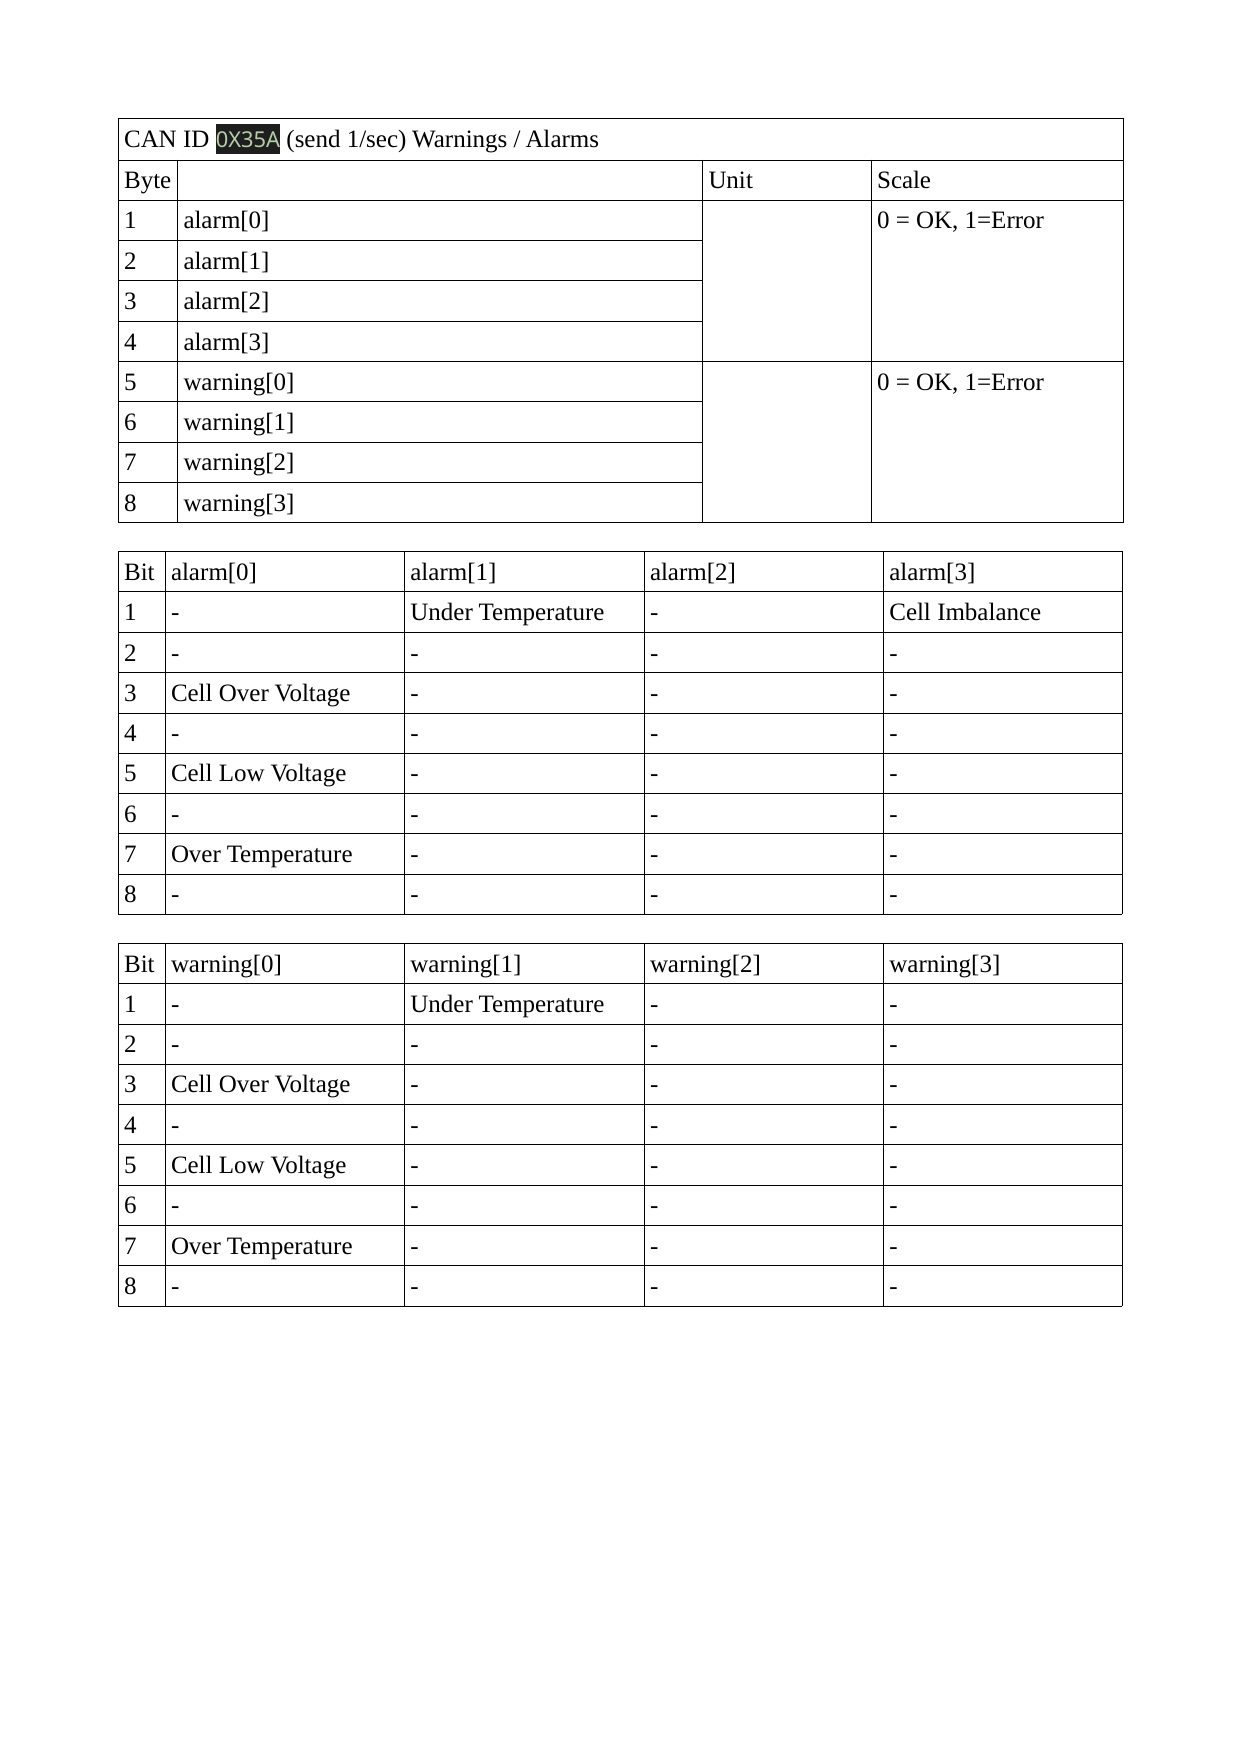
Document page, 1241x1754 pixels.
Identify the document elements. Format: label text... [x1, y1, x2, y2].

table_cell 5 [119, 362, 177, 401]
table_cell Byte [119, 161, 177, 200]
table_cell - [405, 1266, 644, 1306]
table_cell - [884, 1266, 1122, 1306]
table_header alarm[0] [166, 552, 404, 591]
table_cell 3 [119, 673, 165, 712]
table_cell - [645, 1266, 883, 1306]
table_header CAN ID 0X35A (send 1/sec) Warnings / Alarms [119, 119, 1123, 159]
table_cell 5 [119, 1145, 165, 1185]
table_cell - [166, 714, 404, 753]
table_header warning[0] [166, 944, 404, 983]
table_cell - [166, 794, 404, 833]
table_cell 6 [119, 794, 165, 833]
table_cell 8 [119, 1266, 165, 1306]
table_cell - [884, 875, 1122, 914]
table_cell - [405, 834, 644, 874]
table_cell - [405, 794, 644, 833]
table_cell - [884, 633, 1122, 672]
table_cell - [405, 1226, 644, 1265]
table_cell warning[2] [178, 443, 702, 482]
table_header warning[2] [645, 944, 883, 983]
table_cell - [405, 1065, 644, 1104]
table_cell 7 [119, 834, 165, 874]
table_cell - [884, 834, 1122, 874]
table_cell - [166, 1186, 404, 1225]
table_cell 6 [119, 402, 177, 442]
table_cell Over Temperature [166, 1226, 404, 1265]
table_cell Cell Imbalance [884, 592, 1122, 632]
table_cell - [645, 1226, 883, 1265]
table_cell - [884, 1025, 1122, 1064]
table_cell - [884, 984, 1122, 1023]
table_cell - [405, 1186, 644, 1225]
table_cell - [884, 1065, 1122, 1104]
table_cell 2 [119, 1025, 165, 1064]
table_cell 1 [119, 201, 177, 240]
table_cell 4 [119, 1105, 165, 1144]
table_cell Scale [872, 161, 1123, 200]
table_cell - [645, 1145, 883, 1185]
table_header alarm[3] [884, 552, 1122, 591]
table_cell - [645, 1065, 883, 1104]
table_cell - [645, 633, 883, 672]
table_cell 6 [119, 1186, 165, 1225]
table_cell alarm[1] [178, 241, 702, 280]
table_cell - [405, 1145, 644, 1185]
table_cell alarm[2] [178, 281, 702, 321]
table_cell - [405, 1105, 644, 1144]
table_cell - [884, 794, 1122, 833]
table_header Bit [119, 552, 165, 591]
table_cell 4 [119, 322, 177, 361]
table_cell 0 = OK, 1=Error [872, 362, 1123, 522]
table_cell - [884, 1145, 1122, 1185]
table_cell 7 [119, 1226, 165, 1265]
table_cell Cell Low Voltage [166, 1145, 404, 1185]
table_cell - [645, 984, 883, 1023]
table_cell - [884, 1105, 1122, 1144]
table_cell - [645, 592, 883, 632]
table_cell - [645, 1186, 883, 1225]
table_cell 4 [119, 714, 165, 753]
table_cell - [884, 1226, 1122, 1265]
table_cell Cell Over Voltage [166, 673, 404, 712]
table_cell - [166, 1105, 404, 1144]
table_header alarm[1] [405, 552, 644, 591]
table_header warning[3] [884, 944, 1122, 983]
table_cell - [884, 714, 1122, 753]
table_cell Cell Over Voltage [166, 1065, 404, 1104]
table_cell - [884, 754, 1122, 793]
table_cell - [166, 875, 404, 914]
table_cell 3 [119, 281, 177, 321]
table_cell warning[3] [178, 483, 702, 522]
table_cell Under Temperature [405, 592, 644, 632]
table_cell - [166, 1025, 404, 1064]
table_cell [178, 161, 702, 200]
table_cell alarm[0] [178, 201, 702, 240]
table_cell 3 [119, 1065, 165, 1104]
table_cell 0 = OK, 1=Error [872, 201, 1123, 361]
table_cell - [645, 1105, 883, 1144]
table_cell - [645, 834, 883, 874]
table_cell Over Temperature [166, 834, 404, 874]
table_cell Unit [703, 161, 871, 200]
table_header warning[1] [405, 944, 644, 983]
table_header Bit [119, 944, 165, 983]
table_header alarm[2] [645, 552, 883, 591]
table_cell Under Temperature [405, 984, 644, 1023]
table_cell - [405, 1025, 644, 1064]
table_cell - [645, 875, 883, 914]
table_cell - [405, 714, 644, 753]
table_cell 1 [119, 984, 165, 1023]
table_cell - [645, 754, 883, 793]
table_cell - [884, 673, 1122, 712]
table_cell Cell Low Voltage [166, 754, 404, 793]
table_cell - [884, 1186, 1122, 1225]
table_cell - [405, 754, 644, 793]
table_cell 8 [119, 875, 165, 914]
table_cell warning[0] [178, 362, 702, 401]
table_cell 8 [119, 483, 177, 522]
table_cell - [405, 673, 644, 712]
table_cell - [405, 875, 644, 914]
table_cell - [405, 633, 644, 672]
table_cell - [645, 673, 883, 712]
table_cell - [166, 984, 404, 1023]
table_cell - [166, 633, 404, 672]
table_cell 7 [119, 443, 177, 482]
table_cell [703, 201, 871, 361]
table_cell - [166, 592, 404, 632]
table_cell warning[1] [178, 402, 702, 442]
table_cell 1 [119, 592, 165, 632]
table_cell - [645, 1025, 883, 1064]
table_cell - [645, 794, 883, 833]
table_cell [703, 362, 871, 522]
table_cell 2 [119, 241, 177, 280]
table_cell 2 [119, 633, 165, 672]
table_cell - [645, 714, 883, 753]
table_cell alarm[3] [178, 322, 702, 361]
table_cell - [166, 1266, 404, 1306]
table_cell 5 [119, 754, 165, 793]
